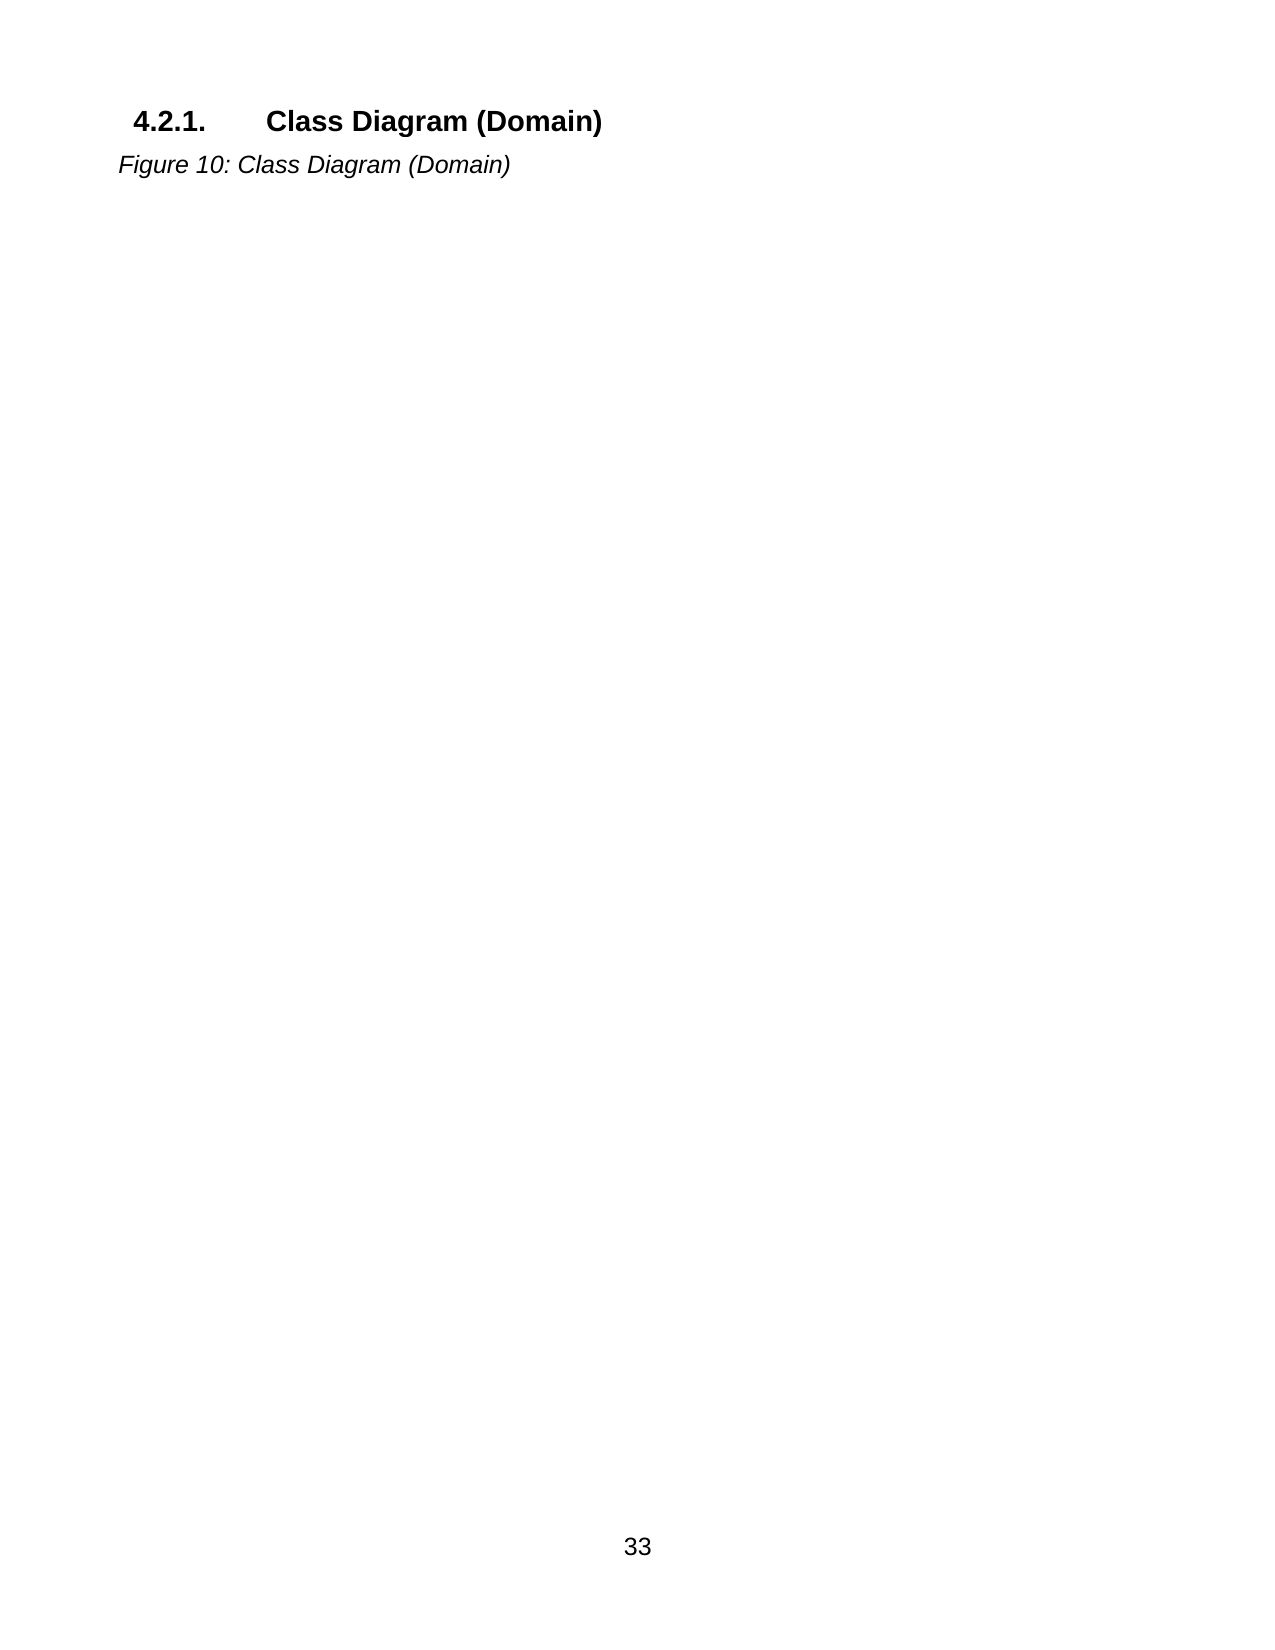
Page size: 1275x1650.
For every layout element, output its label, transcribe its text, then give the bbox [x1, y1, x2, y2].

subtitle Class Diagram (Domain) [118, 104, 1157, 137]
text Figure 10: Class Diagram (Domain) [118, 150, 1157, 178]
